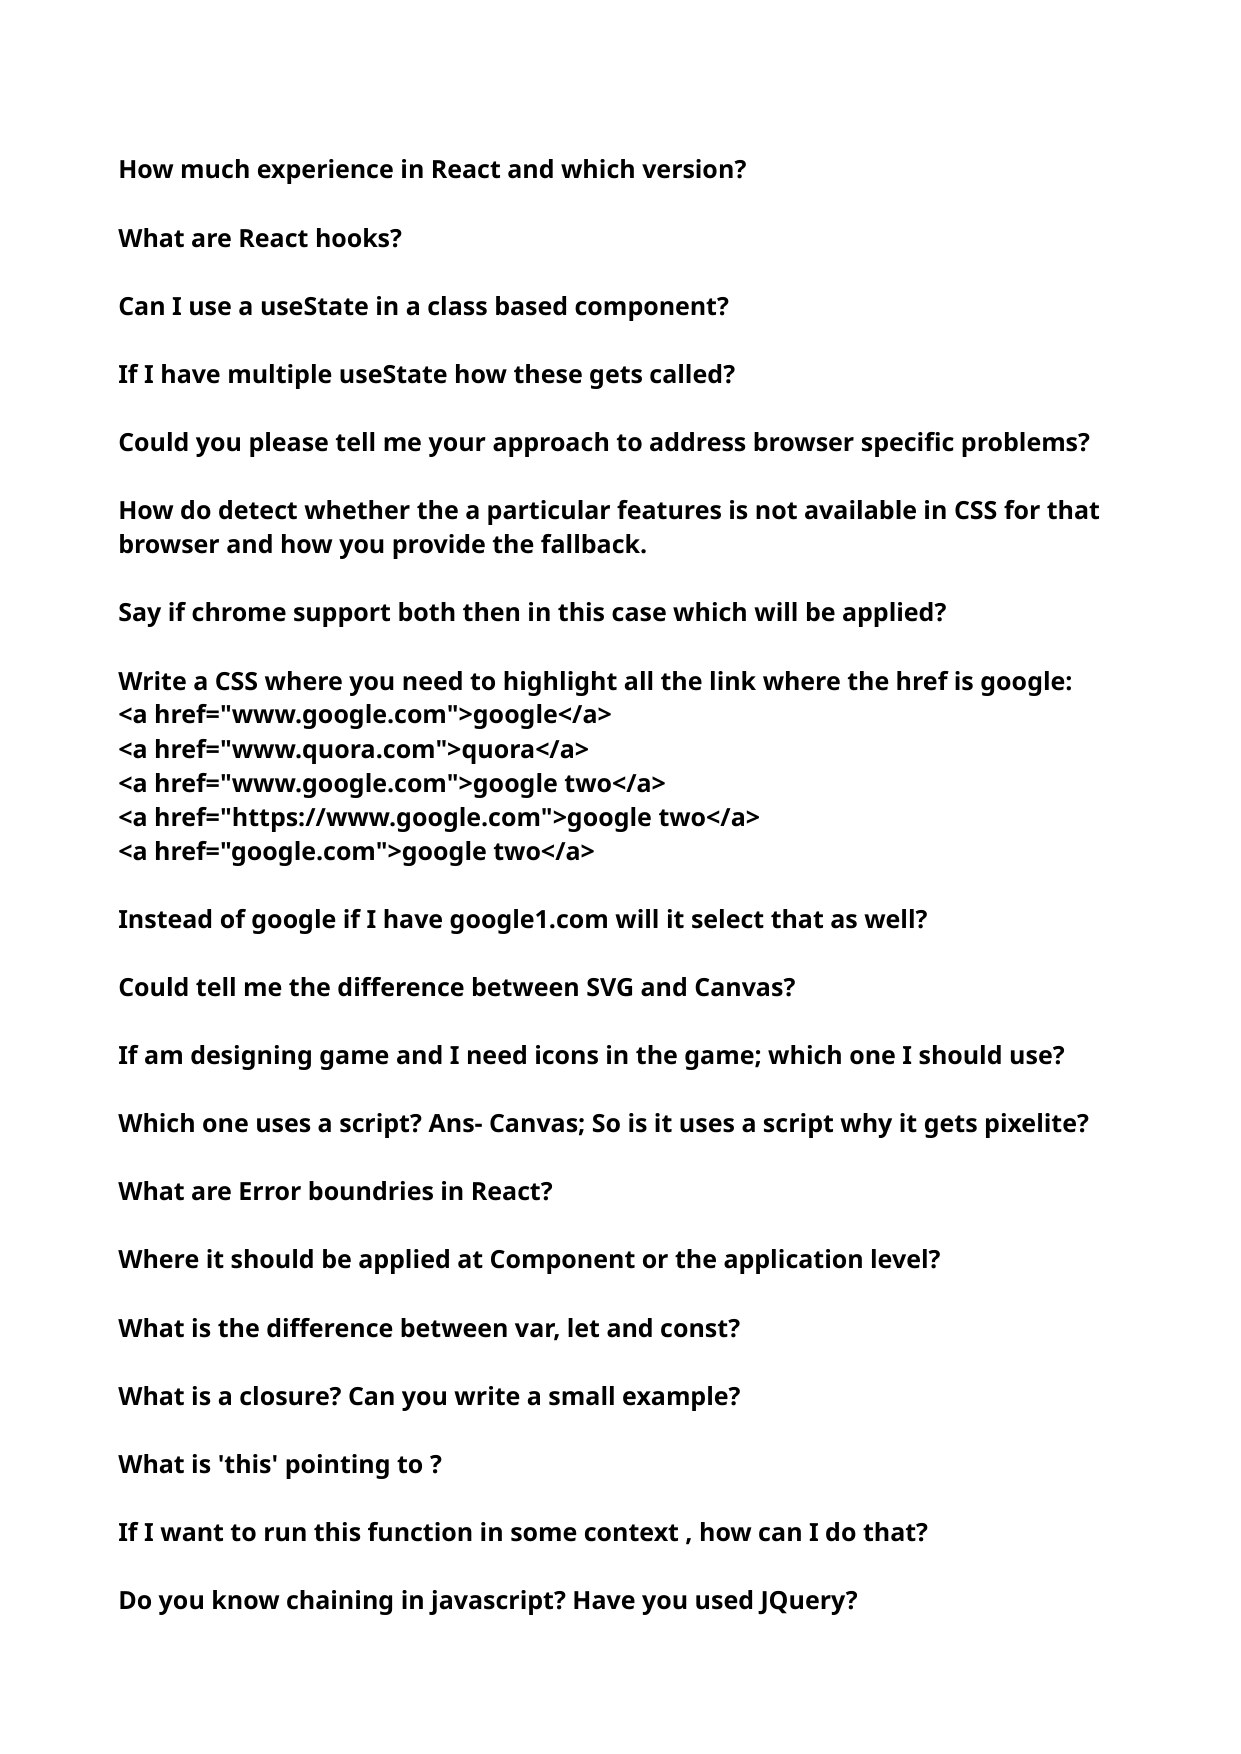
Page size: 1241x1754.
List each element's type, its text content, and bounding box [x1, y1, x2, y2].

text Where it should be applied at Component or the application level? [118, 1242, 1122, 1276]
text What is a closure? Can you write a small example? [118, 1378, 1122, 1412]
text What are React hooks? [118, 220, 1122, 254]
text <a href="www.google.com">google</a> [118, 697, 1122, 731]
text If I want to run this function in some context , how can I do that? [118, 1515, 1122, 1549]
text <a href="google.com">google two</a> [118, 833, 1122, 867]
text Can I use a useState in a class based component? [118, 288, 1122, 322]
text Which one uses a script? Ans- Canvas; So is it uses a script why it gets pixelite? [118, 1106, 1122, 1140]
text Do you know chaining in javascript? Have you used JQuery? [118, 1583, 1122, 1617]
text How do detect whether the a particular features is not available in CSS for that browser and how you provide the fallback. [118, 493, 1122, 561]
text What are Error boundries in React? [118, 1174, 1122, 1208]
text <a href="https://www.google.com">google two</a> [118, 799, 1122, 833]
text <a href="www.google.com">google two</a> [118, 765, 1122, 799]
text Instead of google if I have google1.com will it select that as well? [118, 902, 1122, 936]
text If I have multiple useState how these gets called? [118, 357, 1122, 391]
text Write a CSS where you need to highlight all the link where the href is google: [118, 663, 1122, 697]
text What is 'this' pointing to ? [118, 1447, 1122, 1481]
text Could tell me the difference between SVG and Canvas? [118, 970, 1122, 1004]
text Could you please tell me your approach to address browser specific problems? [118, 425, 1122, 459]
text If am designing game and I need icons in the game; which one I should use? [118, 1038, 1122, 1072]
text Say if chrome support both then in this case which will be applied? [118, 595, 1122, 629]
text <a href="www.quora.com">quora</a> [118, 731, 1122, 765]
text How much experience in React and which version? [118, 152, 1122, 186]
text What is the difference between var, let and const? [118, 1310, 1122, 1344]
